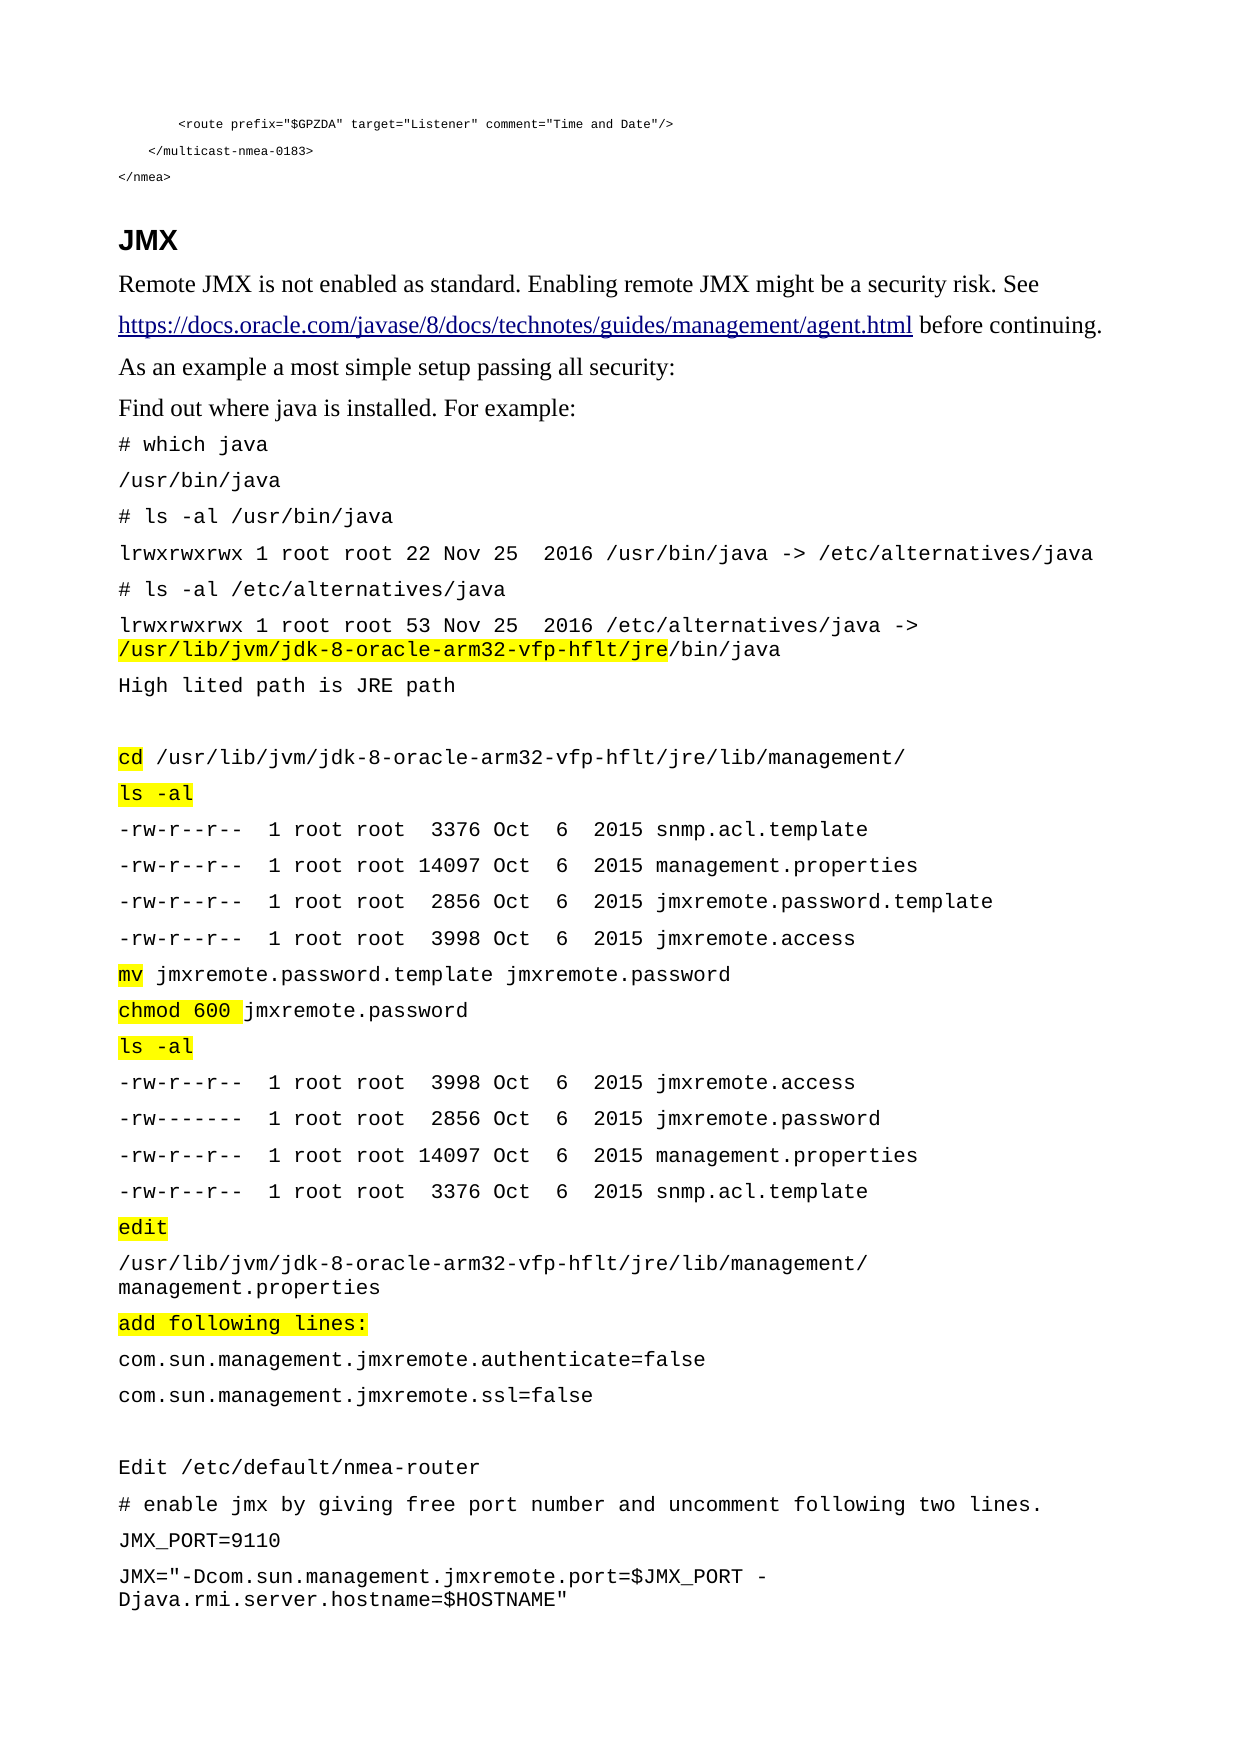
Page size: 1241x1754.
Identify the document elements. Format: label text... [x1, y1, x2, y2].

text High lited path is JRE path [118, 675, 1122, 698]
text Edit /etc/default/nmea-router [118, 1457, 1122, 1481]
text -rw-r--r-- 1 root root 3998 Oct 6 2015 jmxremote.access [118, 928, 1122, 951]
text -rw-r--r-- 1 root root 2856 Oct 6 2015 jmxremote.password.template [118, 892, 1122, 915]
text </multicast-nmea-0183> [118, 145, 1122, 159]
text lrwxrwxrwx 1 root root 53 Nov 25 2016 /etc/alternatives/java -> /usr/lib/jvm/jdk-8-oracle-arm32-vfp-hflt/jre/bin/java [118, 615, 1122, 662]
text # enable jmx by giving free port number and uncomment following two lines. [118, 1493, 1122, 1517]
text </nmea> [118, 171, 1122, 186]
text -rw-r--r-- 1 root root 3376 Oct 6 2015 snmp.acl.template [118, 1181, 1122, 1204]
subtitle JMX [118, 223, 1122, 257]
text add following lines: [118, 1313, 1122, 1336]
text -rw-r--r-- 1 root root 3998 Oct 6 2015 jmxremote.access [118, 1072, 1122, 1096]
text https://docs.oracle.com/javase/8/docs/technotes/guides/management/agent.html before continuing. [118, 310, 1122, 339]
text JMX="-Dcom.sun.management.jmxremote.port=$JMX_PORT -Djava.rmi.server.hostname=$HOSTNAME" [118, 1566, 1122, 1613]
text -rw-r--r-- 1 root root 3376 Oct 6 2015 snmp.acl.template [118, 819, 1122, 843]
text /usr/lib/jvm/jdk-8-oracle-arm32-vfp-hflt/jre/lib/management/management.properties [118, 1253, 1122, 1300]
text # ls -al /usr/bin/java [118, 506, 1122, 530]
text /usr/bin/java [118, 470, 1122, 494]
text ls -al [118, 783, 1122, 807]
text Remote JMX is not enabled as standard. Enabling remote JMX might be a security risk. See [118, 269, 1122, 298]
text # which java [118, 434, 1122, 458]
text chmod 600 jmxremote.password [118, 1000, 1122, 1024]
text com.sun.management.jmxremote.ssl=false [118, 1385, 1122, 1409]
text JMX_PORT=9110 [118, 1530, 1122, 1553]
text ls -al [118, 1036, 1122, 1060]
text lrwxrwxrwx 1 root root 22 Nov 25 2016 /usr/bin/java -> /etc/alternatives/java [118, 543, 1122, 566]
text cd /usr/lib/jvm/jdk-8-oracle-arm32-vfp-hflt/jre/lib/management/ [118, 747, 1122, 771]
text -rw------- 1 root root 2856 Oct 6 2015 jmxremote.password [118, 1108, 1122, 1132]
text edit [118, 1217, 1122, 1241]
text com.sun.management.jmxremote.authenticate=false [118, 1349, 1122, 1373]
text <route prefix="$GPZDA" target="Listener" comment="Time and Date"/> [118, 118, 1122, 132]
text -rw-r--r-- 1 root root 14097 Oct 6 2015 management.properties [118, 1144, 1122, 1168]
text -rw-r--r-- 1 root root 14097 Oct 6 2015 management.properties [118, 855, 1122, 879]
text mv jmxremote.password.template jmxremote.password [118, 964, 1122, 987]
text # ls -al /etc/alternatives/java [118, 579, 1122, 602]
text As an example a most simple setup passing all security: [118, 352, 1122, 380]
text Find out where java is installed. For example: [118, 393, 1122, 422]
